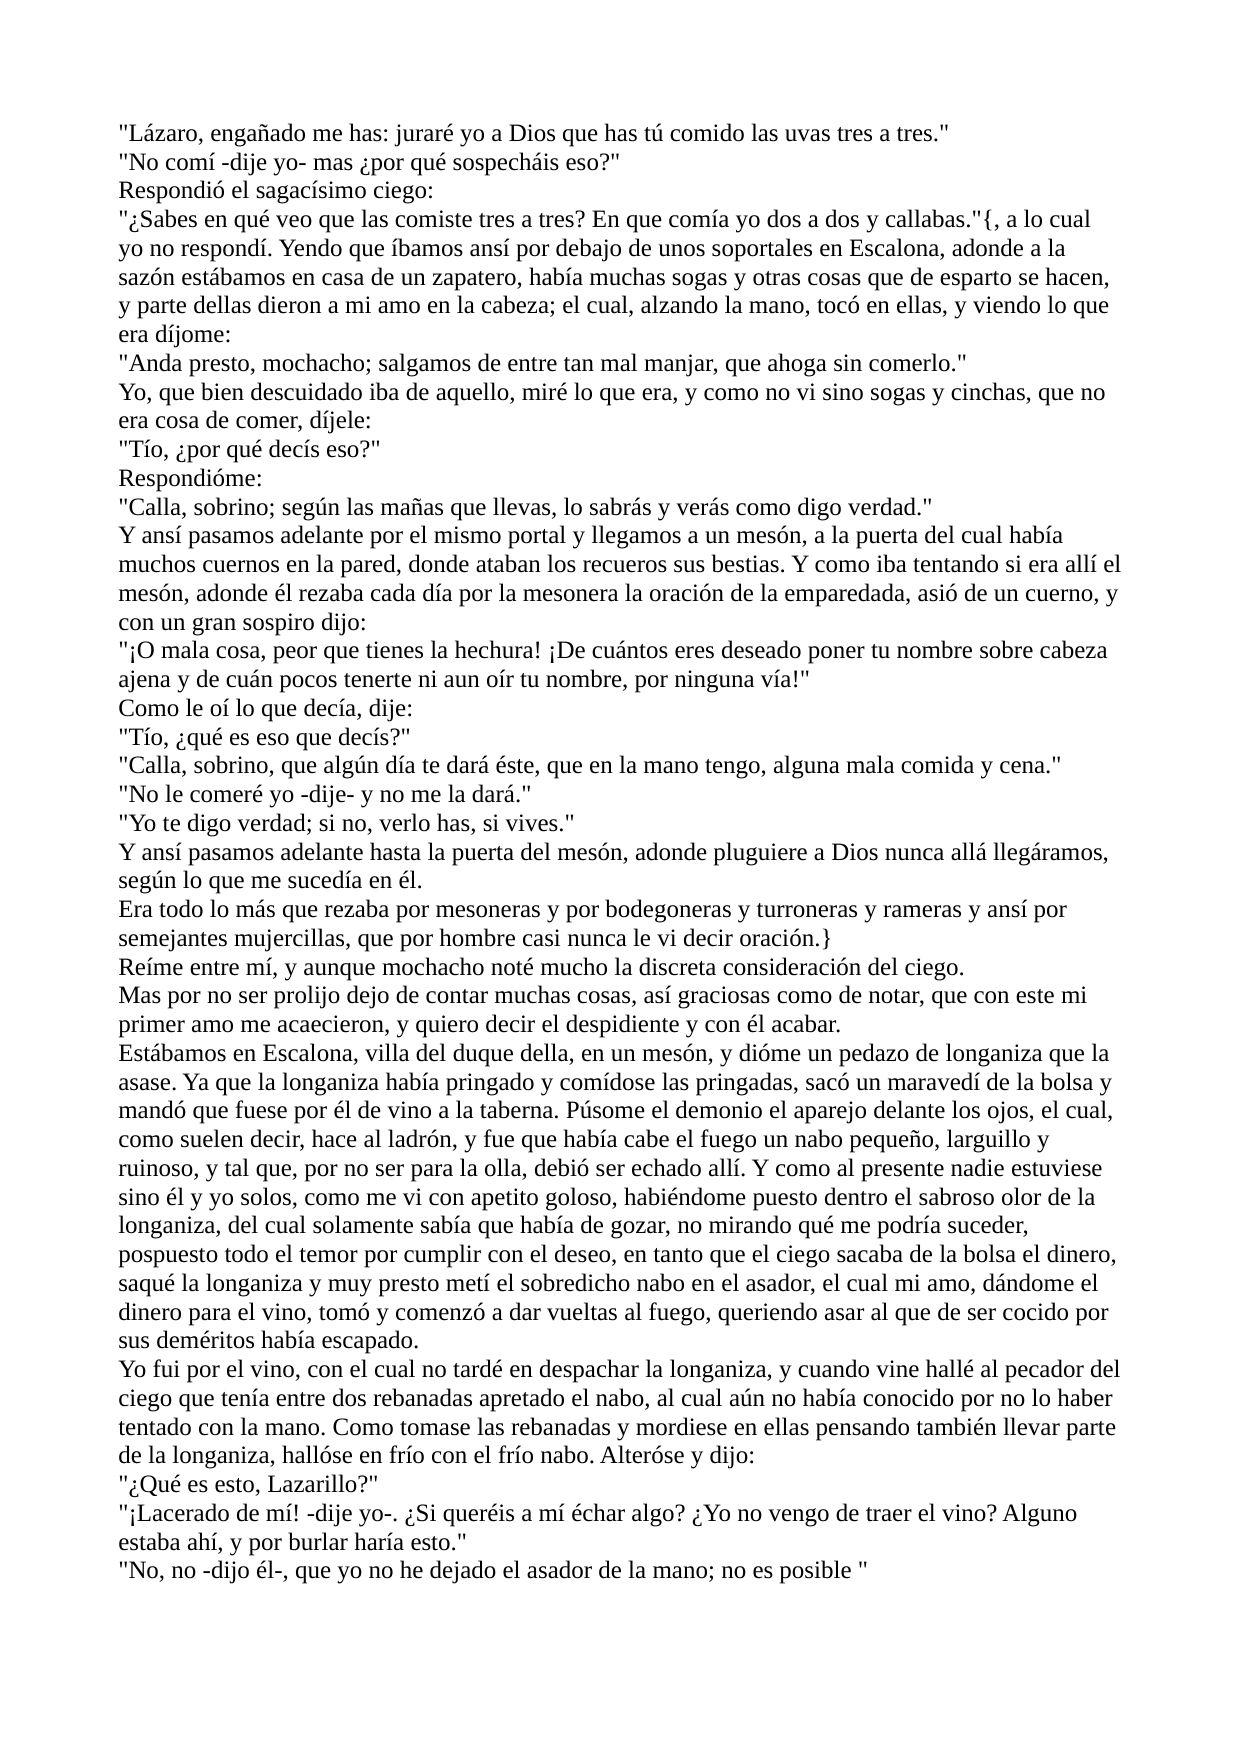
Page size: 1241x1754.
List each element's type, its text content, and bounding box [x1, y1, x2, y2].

text Era todo lo más que rezaba por mesoneras y por bodegoneras y turroneras y rameras y ansí por semejantes mujercillas, que por hombre casi nunca le vi decir oración.} [118, 894, 1122, 952]
text "Calla, sobrino; según las mañas que llevas, lo sabrás y verás como digo verdad." [118, 492, 1122, 521]
text "¿Qué es esto, Lazarillo?" [118, 1469, 1122, 1498]
text "¿Sabes en qué veo que las comiste tres a tres? En que comía yo dos a dos y callabas."{, a lo cual yo no respondí. Yendo que íbamos ansí por debajo de unos soportales en Escalona, adonde a la sazón estábamos en casa de un zapatero, había muchas sogas y otras cosas que de esparto se hacen, y parte dellas dieron a mi amo en la cabeza; el cual, alzando la mano, tocó en ellas, y viendo lo que era díjome: [118, 204, 1122, 348]
text "Yo te digo verdad; si no, verlo has, si vives." [118, 808, 1122, 837]
text "Tío, ¿por qué decís eso?" [118, 434, 1122, 463]
text Como le oí lo que decía, dije: [118, 693, 1122, 722]
text "Calla, sobrino, que algún día te dará éste, que en la mano tengo, alguna mala comida y cena." [118, 751, 1122, 779]
text Y ansí pasamos adelante por el mismo portal y llegamos a un mesón, a la puerta del cual había muchos cuernos en la pared, donde ataban los recueros sus bestias. Y como iba tentando si era allí el mesón, adonde él rezaba cada día por la mesonera la oración de la emparedada, asió de un cuerno, y con un gran sospiro dijo: [118, 521, 1122, 636]
text "No le comeré yo -dije- y no me la dará." [118, 779, 1122, 808]
text Y ansí pasamos adelante hasta la puerta del mesón, adonde pluguiere a Dios nunca allá llegáramos, según lo que me sucedía en él. [118, 837, 1122, 894]
text "Tío, ¿qué es eso que decís?" [118, 722, 1122, 751]
text "No comí -dije yo- mas ¿por qué sospecháis eso?" [118, 147, 1122, 176]
text Yo fui por el vino, con el cual no tardé en despachar la longaniza, y cuando vine hallé al pecador del ciego que tenía entre dos rebanadas apretado el nabo, al cual aún no había conocido por no lo haber tentado con la mano. Como tomase las rebanadas y mordiese en ellas pensando también llevar parte de la longaniza, hallóse en frío con el frío nabo. Alteróse y dijo: [118, 1354, 1122, 1469]
text "¡Lacerado de mí! -dije yo-. ¿Si queréis a mí échar algo? ¿Yo no vengo de traer el vino? Alguno estaba ahí, y por burlar haría esto." [118, 1498, 1122, 1556]
text Estábamos en Escalona, villa del duque della, en un mesón, y dióme un pedazo de longaniza que la asase. Ya que la longaniza había pringado y comídose las pringadas, sacó un maravedí de la bolsa y mandó que fuese por él de vino a la taberna. Púsome el demonio el aparejo delante los ojos, el cual, como suelen decir, hace al ladrón, y fue que había cabe el fuego un nabo pequeño, larguillo y ruinoso, y tal que, por no ser para la olla, debió ser echado allí. Y como al presente nadie estuviese sino él y yo solos, como me vi con apetito goloso, habiéndome puesto dentro el sabroso olor de la longaniza, del cual solamente sabía que había de gozar, no mirando qué me podría suceder, pospuesto todo el temor por cumplir con el deseo, en tanto que el ciego sacaba de la bolsa el dinero, saqué la longaniza y muy presto metí el sobredicho nabo en el asador, el cual mi amo, dándome el dinero para el vino, tomó y comenzó a dar vueltas al fuego, queriendo asar al que de ser cocido por sus deméritos había escapado. [118, 1038, 1122, 1354]
text "Anda presto, mochacho; salgamos de entre tan mal manjar, que ahoga sin comerlo." [118, 348, 1122, 377]
text "¡O mala cosa, peor que tienes la hechura! ¡De cuántos eres deseado poner tu nombre sobre cabeza ajena y de cuán pocos tenerte ni aun oír tu nombre, por ninguna vía!" [118, 636, 1122, 693]
text Respondióme: [118, 463, 1122, 492]
text "Lázaro, engañado me has: juraré yo a Dios que has tú comido las uvas tres a tres." [118, 118, 1122, 147]
text "No, no -dijo él-, que yo no he dejado el asador de la mano; no es posible " [118, 1556, 1122, 1584]
text Reíme entre mí, y aunque mochacho noté mucho la discreta consideración del ciego. [118, 952, 1122, 981]
text Respondió el sagacísimo ciego: [118, 176, 1122, 204]
text Mas por no ser prolijo dejo de contar muchas cosas, así graciosas como de notar, que con este mi primer amo me acaecieron, y quiero decir el despidiente y con él acabar. [118, 981, 1122, 1038]
text Yo, que bien descuidado iba de aquello, miré lo que era, y como no vi sino sogas y cinchas, que no era cosa de comer, díjele: [118, 377, 1122, 434]
